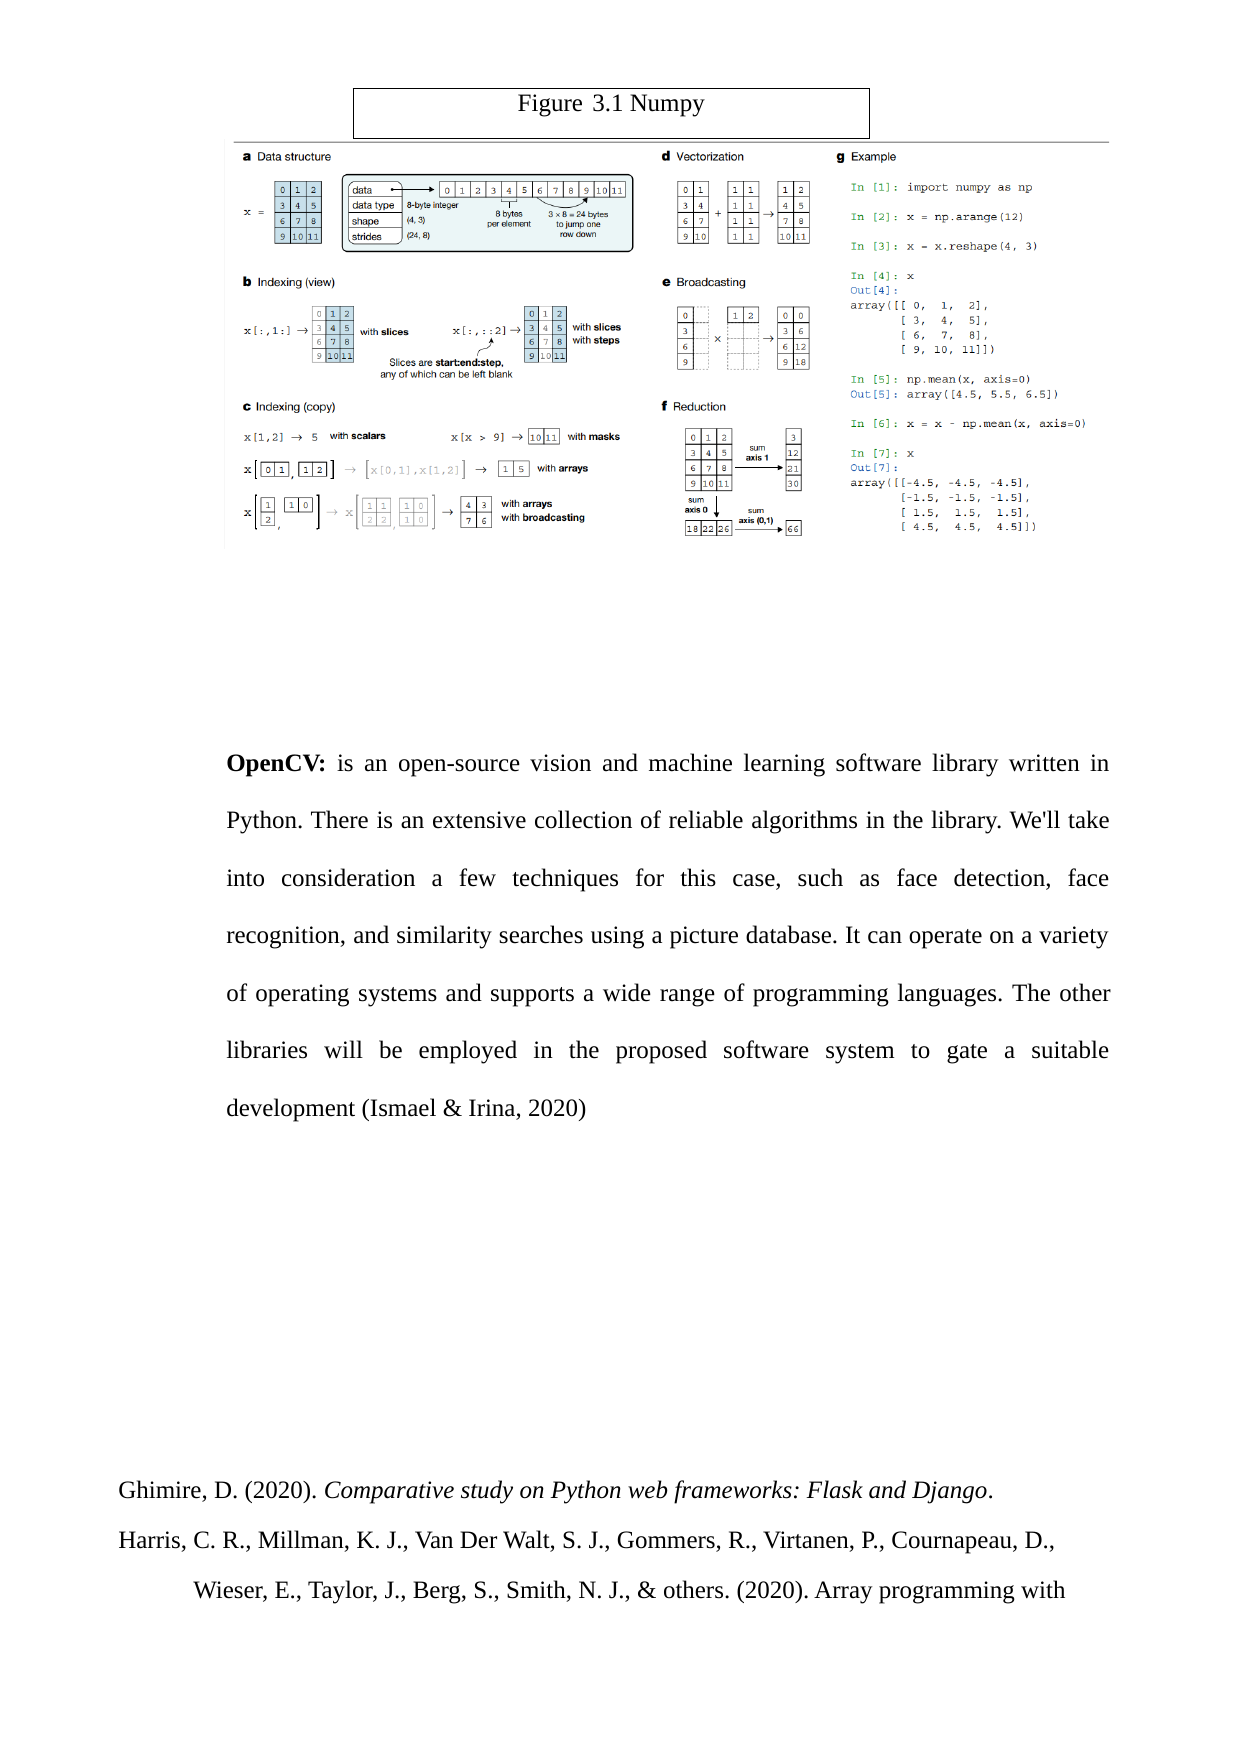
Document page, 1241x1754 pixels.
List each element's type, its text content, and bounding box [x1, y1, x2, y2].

picture [224, 139, 1110, 549]
text Ghimire, D. (2020). Comparative study on Python web frameworks: Flask and Django. [118, 1453, 1122, 1503]
text Harris, C. R., Millman, K. J., Van Der Walt, S. J., Gommers, R., Virtanen, P., Cournapeau, D., Wieser, E., Taylor, J., Berg, S., Smith, N. J., & others. (2020). Array programming with [118, 1503, 1122, 1603]
text Figure 13.1 Numpy [354, 89, 869, 117]
text OpenCV: is an open-source vision and machine learning software library written in Python. There is an extensive collection of reliable algorithms in the library. We'll take into consideration a few techniques for this case, such as face detection, face recognition, and similarity searches using a picture database. It can operate on a variety of operating systems and supports a wide range of programming languages. The other libraries will be employed in the proposed software system to gate a suitable development (Ismael & Irina, 2020) [226, 748, 1110, 1122]
